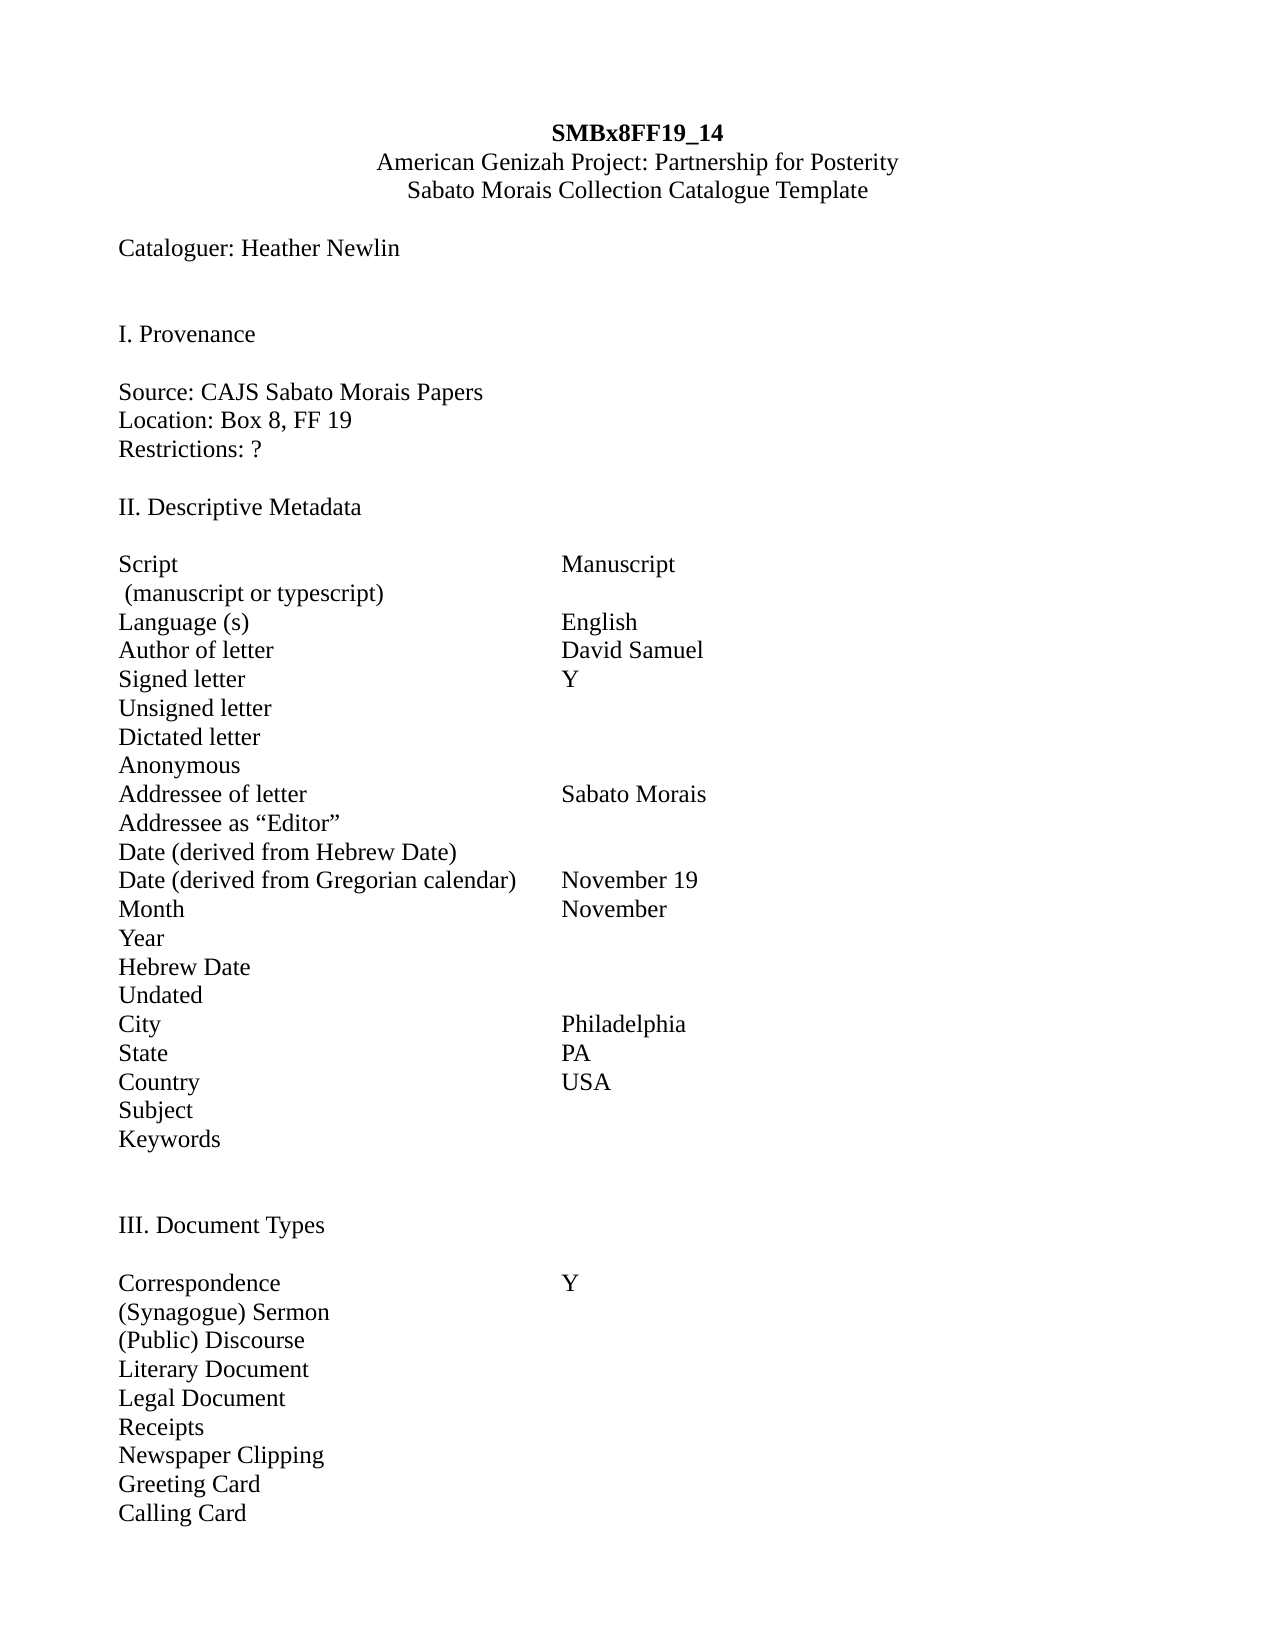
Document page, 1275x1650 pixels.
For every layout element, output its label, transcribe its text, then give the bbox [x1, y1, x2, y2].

text Year [118, 923, 1157, 952]
text Dictated letter [118, 722, 1157, 751]
text Source: CAJS Sabato Morais Papers [118, 377, 1157, 406]
text Receipts [118, 1412, 1157, 1441]
text Unsigned letter [118, 693, 1157, 722]
text Newspaper Clipping [118, 1441, 1157, 1469]
text American Genizah Project: Partnership for Posterity [118, 147, 1157, 176]
text Signed letter Y [118, 664, 1157, 693]
text II. Descriptive Metadata [118, 492, 1157, 521]
text Script Manuscript [118, 549, 1157, 578]
text Sabato Morais Collection Catalogue Template [118, 176, 1157, 204]
text III. Document Types [118, 1211, 1157, 1239]
text (manuscript or typescript) [118, 578, 1157, 607]
text Greeting Card [118, 1469, 1157, 1498]
text Cataloguer: Heather Newlin [118, 233, 1157, 262]
text Addressee of letter Sabato Morais [118, 779, 1157, 808]
text Calling Card [118, 1498, 1157, 1527]
text (Synagogue) Sermon [118, 1297, 1157, 1326]
text Date (derived from Hebrew Date) [118, 837, 1157, 866]
text Literary Document [118, 1354, 1157, 1383]
text Addressee as “Editor” [118, 808, 1157, 837]
text (Public) Discourse [118, 1326, 1157, 1354]
text Hebrew Date [118, 952, 1157, 981]
text Location: Box 8, FF 19 [118, 406, 1157, 434]
text Subject [118, 1096, 1157, 1124]
text I. Provenance [118, 319, 1157, 348]
text Country USA [118, 1067, 1157, 1096]
text Restrictions: ? [118, 434, 1157, 463]
text State PA [118, 1038, 1157, 1067]
text Anonymous [118, 751, 1157, 779]
text Date (derived from Gregorian calendar) November 19 [118, 866, 1157, 894]
text Correspondence Y [118, 1268, 1157, 1297]
text Language (s) English [118, 607, 1157, 636]
text Keywords [118, 1124, 1157, 1153]
text City Philadelphia [118, 1009, 1157, 1038]
text Undated [118, 981, 1157, 1009]
text Author of letter David Samuel [118, 636, 1157, 664]
text SMBx8FF19_14 [118, 118, 1157, 147]
text Legal Document [118, 1383, 1157, 1412]
text Month November [118, 894, 1157, 923]
